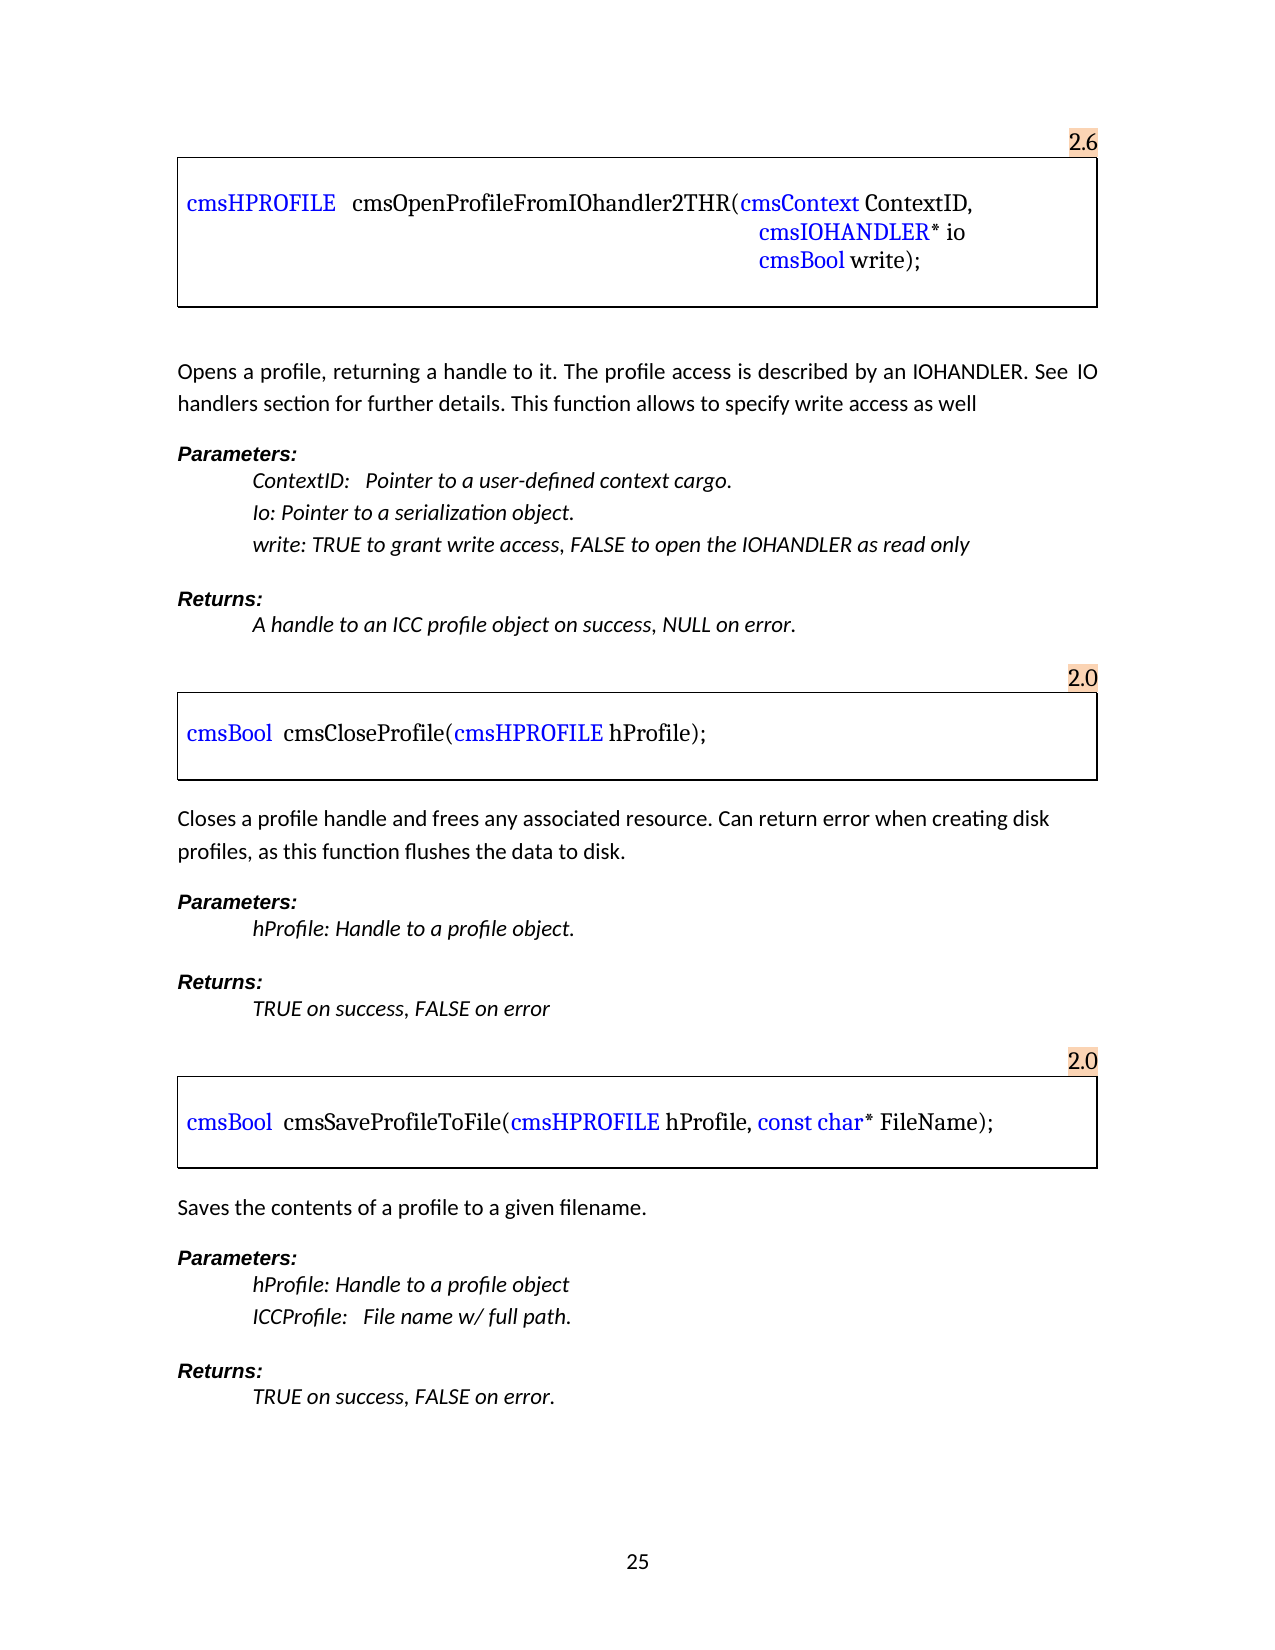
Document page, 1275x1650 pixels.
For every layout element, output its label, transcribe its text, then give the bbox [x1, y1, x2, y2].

text A handle to an ICC profile object on success, NULL on error. [177, 610, 1098, 638]
text Closes a profile handle and frees any associated resource. Can return error when creating disk profiles, as this function flushes the data to disk. [177, 804, 1098, 865]
text cmsBool cmsSaveProfileToFile(cmsHPROFILE hProfile, const char* FileName); [178, 1104, 1096, 1133]
text hProfile: Handle to a profile object. [177, 914, 1098, 942]
text cmsIOHANDLER* io [178, 214, 1096, 243]
text Io: Pointer to a serialization object. [177, 498, 1098, 526]
text 2.6 [177, 128, 1069, 157]
text cmsBool write); [178, 243, 1096, 272]
text Parameters: [177, 442, 1098, 466]
text 2.0 [177, 1047, 1068, 1076]
text hProfile: Handle to a profile object [177, 1270, 1098, 1298]
text ContextID: Pointer to a user-defined context cargo. [177, 466, 1098, 494]
text TRUE on success, FALSE on error. [177, 1382, 1098, 1410]
text Opens a profile, returning a handle to it. The profile access is described by an IOHANDLER. See IO handlers section for further details. This function allows to specify write access as well [177, 357, 1098, 417]
text Returns: [177, 1358, 1098, 1382]
text Parameters: [177, 890, 1098, 914]
text cmsHPROFILE cmsOpenProfileFromIOhandler2THR(cmsContext ContextID, [178, 186, 1096, 214]
text Parameters: [177, 1246, 1098, 1270]
text Returns: [177, 586, 1098, 610]
text Returns: [177, 970, 1098, 994]
text 2.0 [177, 663, 1098, 692]
text TRUE on success, FALSE on error [177, 994, 1098, 1022]
text ICCProfile: File name w/ full path. [177, 1302, 1098, 1330]
text cmsBool cmsCloseProfile(cmsHPROFILE hProfile); [178, 716, 1096, 744]
text write: TRUE to grant write access, FALSE to open the IOHANDLER as read only [177, 530, 1098, 558]
text Saves the contents of a profile to a given filename. [177, 1193, 1098, 1221]
